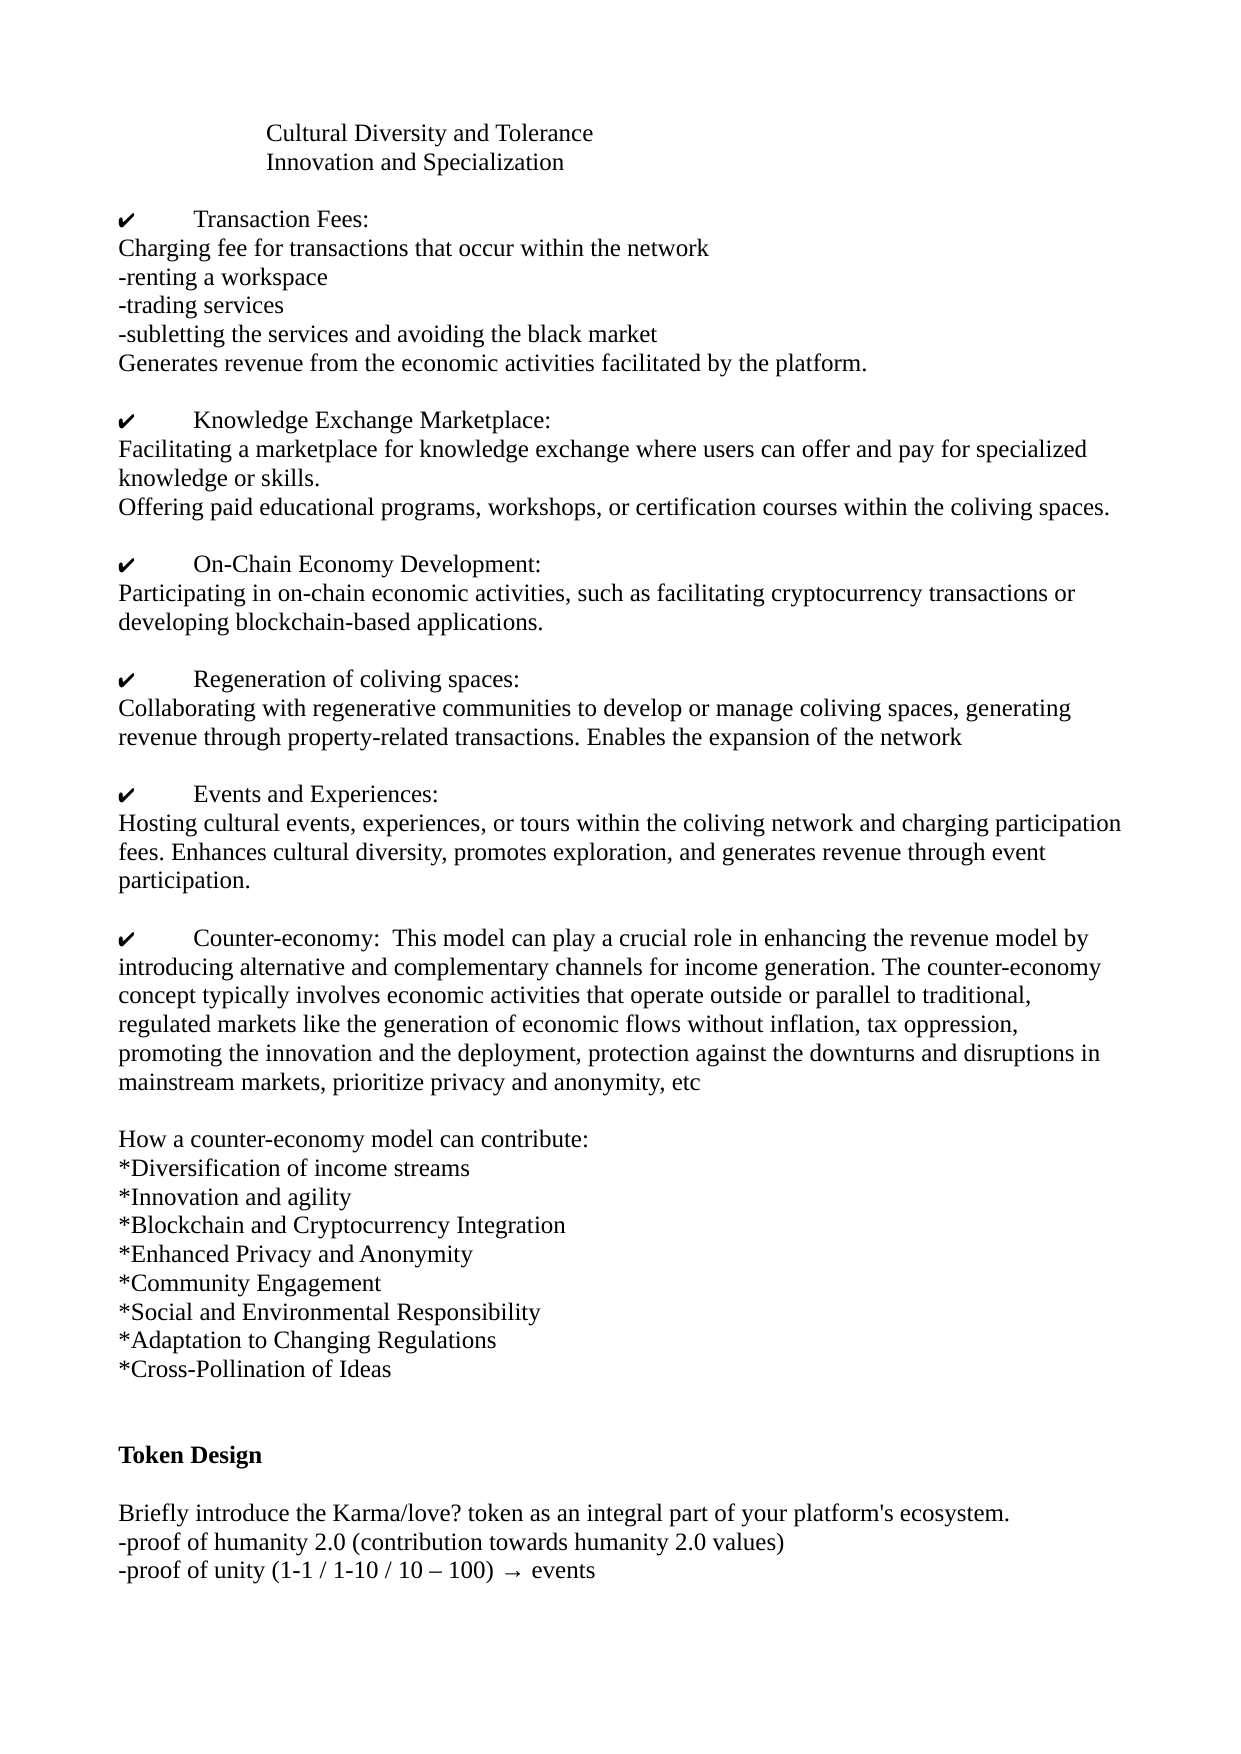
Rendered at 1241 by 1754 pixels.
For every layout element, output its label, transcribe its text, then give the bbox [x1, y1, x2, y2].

text -trading services [118, 291, 1122, 319]
text Cultural Diversity and Tolerance [266, 118, 1122, 147]
list *Enhanced Privacy and Anonymity [118, 1239, 1122, 1268]
text How a counter-economy model can contribute: [118, 1124, 1122, 1153]
text Innovation and Specialization [266, 147, 1122, 176]
text Briefly introduce the Karma/love? token as an integral part of your platform's ecosystem. [118, 1498, 1122, 1527]
list *Community Engagement [118, 1268, 1122, 1297]
list Knowledge Exchange Marketplace: [118, 406, 1122, 434]
text Generates revenue from the economic activities facilitated by the platform. [118, 348, 1122, 377]
list Transaction Fees: [118, 204, 1122, 233]
list On-Chain Economy Development: [118, 549, 1122, 578]
text -subletting the services and avoiding the black market [118, 319, 1122, 348]
text -proof of humanity 2.0 (contribution towards humanity 2.0 values) [118, 1527, 1122, 1556]
list *Blockchain and Cryptocurrency Integration [118, 1211, 1122, 1239]
list *Cross-Pollination of Ideas [118, 1354, 1122, 1383]
list *Social and Environmental Responsibility [118, 1297, 1122, 1326]
text Hosting cultural events, experiences, or tours within the coliving network and charging participation fees. Enhances cultural diversity, promotes exploration, and generates revenue through event participation. [118, 808, 1122, 894]
text Offering paid educational programs, workshops, or certification courses within the coliving spaces. [118, 492, 1122, 521]
text Facilitating a marketplace for knowledge exchange where users can offer and pay for specialized knowledge or skills. [118, 434, 1122, 492]
list Counter-economy: This model can play a crucial role in enhancing the revenue model by introducing alternative and complementary channels for income generation. The counter-economy concept typically involves economic activities that operate outside or parallel to traditional, regulated markets like the generation of economic flows without inflation, tax oppression, promoting the innovation and the deployment, protection against the downturns and disruptions in mainstream markets, prioritize privacy and anonymity, etc [118, 923, 1122, 1096]
text Token Design [118, 1441, 1122, 1469]
list *Diversification of income streams [118, 1153, 1122, 1182]
list Regeneration of coliving spaces: [118, 664, 1122, 693]
list Events and Experiences: [118, 779, 1122, 808]
text Collaborating with regenerative communities to develop or manage coliving spaces, generating revenue through property-related transactions. Enables the expansion of the network [118, 693, 1122, 751]
list *Innovation and agility [118, 1182, 1122, 1211]
text -proof of unity (1-1 / 1-10 / 10 – 100) → events [118, 1556, 1122, 1584]
text Participating in on-chain economic activities, such as facilitating cryptocurrency transactions or developing blockchain-based applications. [118, 578, 1122, 636]
list *Adaptation to Changing Regulations [118, 1326, 1122, 1354]
text Charging fee for transactions that occur within the network -renting a workspace [118, 233, 1122, 291]
